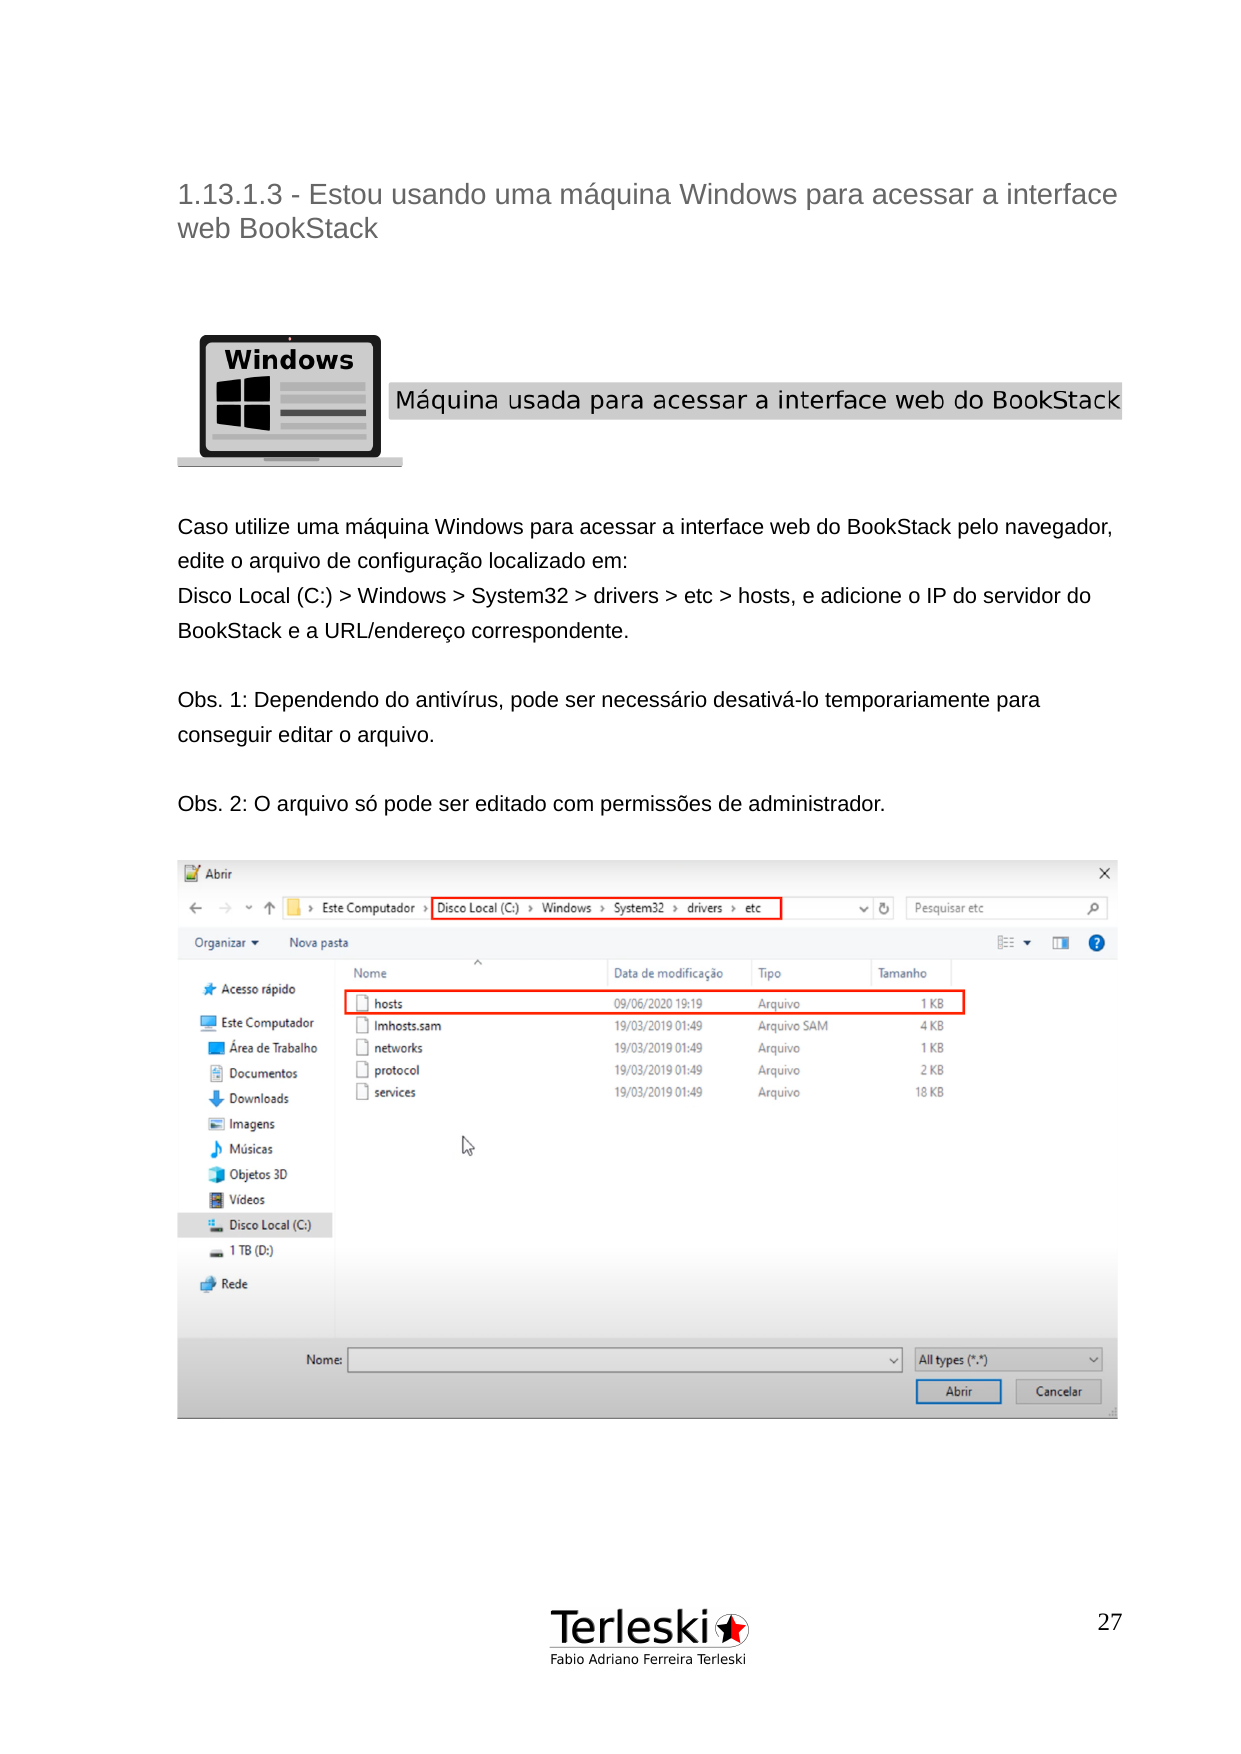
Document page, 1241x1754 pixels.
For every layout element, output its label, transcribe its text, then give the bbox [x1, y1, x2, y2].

text Caso utilize uma máquina Windows para acessar a interface web do BookStack pelo navegador, edite o arquivo de configuração localizado em: [177, 514, 1122, 573]
picture [177, 256, 1123, 467]
picture [177, 860, 1118, 1419]
text Obs. 1: Dependendo do antivírus, pode ser necessário desativá-lo temporariamente para conseguir editar o arquivo. [177, 687, 1122, 747]
subtitle 1.13.1.3 - Estou usando uma máquina Windows para acessar a interface web BookStack [177, 177, 1122, 244]
text Obs. 2: O arquivo só pode ser editado com permissões de administrador. [177, 791, 1122, 816]
picture [549, 1607, 750, 1667]
text Disco Local (C:) > Windows > System32 > drivers > etc > hosts, e adicione o IP do servidor do BookStack e a URL/endereço correspondente. [177, 583, 1122, 643]
